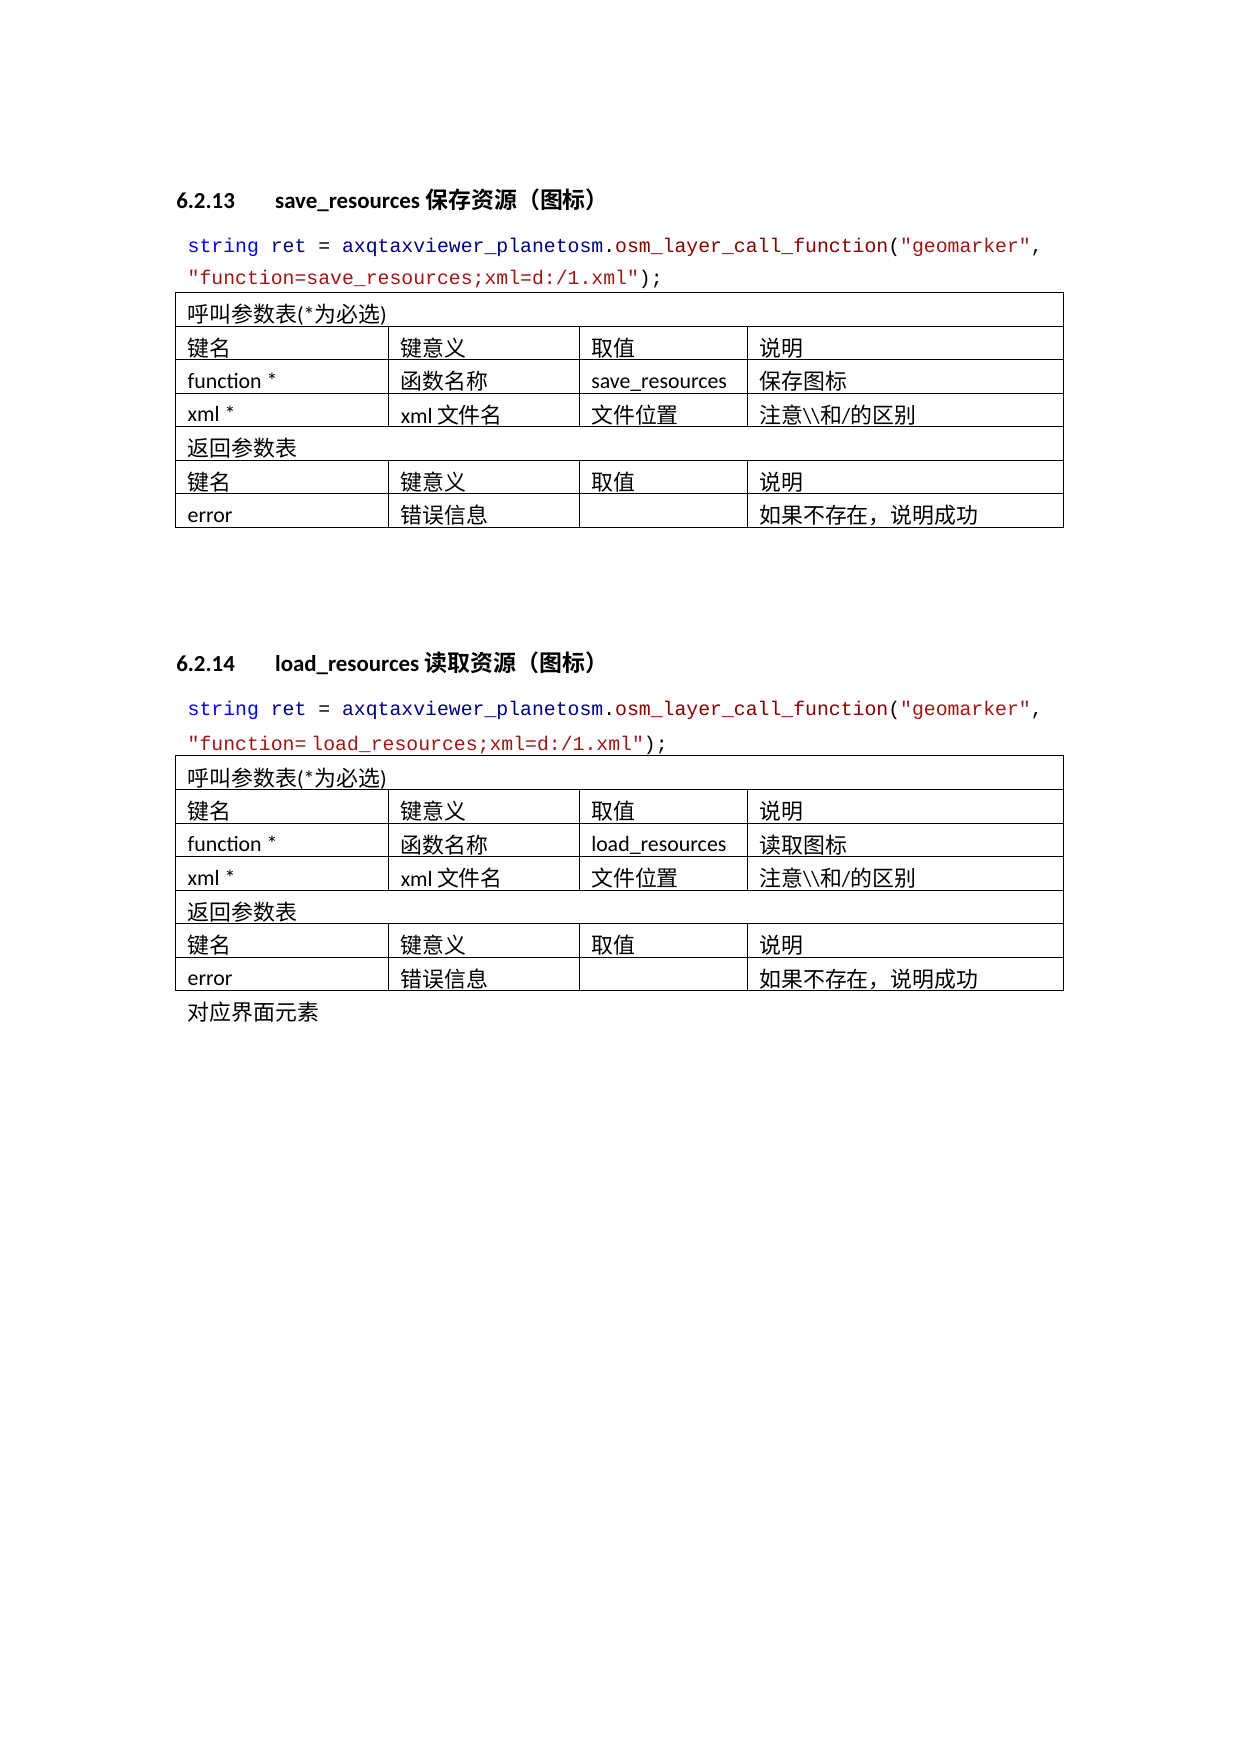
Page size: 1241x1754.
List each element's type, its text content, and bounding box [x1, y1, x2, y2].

table_cell function * [176, 360, 388, 393]
table_cell 如果不存在，说明成功 [748, 958, 1063, 990]
table_cell xml * [176, 394, 388, 426]
table_cell load_resources [580, 824, 747, 856]
table_cell 键名 [176, 924, 388, 957]
text string ret = axqtaxviewer_planetosm.osm_layer_call_function("geomarker", "function= load_resources;xml=d:/1.xml"); [187, 690, 1053, 755]
table_cell 说明 [748, 924, 1063, 957]
table_cell xml文件名 [389, 394, 579, 426]
table_cell 文件位置 [580, 857, 747, 889]
table_cell 键名 [176, 790, 388, 822]
table_cell xml文件名 [389, 857, 579, 889]
table_cell 说明 [748, 461, 1063, 493]
table_cell 取值 [580, 790, 747, 822]
table_cell 文件位置 [580, 394, 747, 426]
table_cell 取值 [580, 327, 747, 359]
table_cell [580, 494, 747, 527]
table_cell 键意义 [389, 461, 579, 493]
table_cell 取值 [580, 924, 747, 957]
table_cell xml * [176, 857, 388, 889]
subtitle save_resources 保存资源（图标） [187, 162, 1053, 227]
table_cell 键名 [176, 327, 388, 359]
table_cell 错误信息 [389, 958, 579, 990]
table_cell 注意\\和/的区别 [748, 394, 1063, 426]
table_cell error [176, 494, 388, 527]
table_cell 读取图标 [748, 824, 1063, 856]
table_cell [580, 958, 747, 990]
table_cell 保存图标 [748, 360, 1063, 393]
table_cell 返回参数表 [176, 891, 1063, 923]
table_cell 说明 [748, 327, 1063, 359]
table_cell function * [176, 824, 388, 856]
table_cell 键名 [176, 461, 388, 493]
table_header 呼叫参数表(*为必选) [176, 756, 1063, 789]
table_cell 键意义 [389, 327, 579, 359]
table_cell 函数名称 [389, 360, 579, 393]
table_cell save_resources [580, 360, 747, 393]
table_cell 键意义 [389, 924, 579, 957]
table_cell 错误信息 [389, 494, 579, 527]
text 对应界面元素 [187, 991, 1053, 1024]
table_cell 注意\\和/的区别 [748, 857, 1063, 889]
table_cell 函数名称 [389, 824, 579, 856]
table_cell 键意义 [389, 790, 579, 822]
table_cell 返回参数表 [176, 427, 1063, 460]
subtitle load_resources 读取资源（图标） [187, 625, 1053, 690]
text string ret = axqtaxviewer_planetosm.osm_layer_call_function("geomarker", "function=save_resources;xml=d:/1.xml"); [187, 227, 1053, 292]
table_cell 说明 [748, 790, 1063, 822]
table_cell 取值 [580, 461, 747, 493]
table_cell 如果不存在，说明成功 [748, 494, 1063, 527]
table_cell error [176, 958, 388, 990]
table_header 呼叫参数表(*为必选) [176, 293, 1063, 326]
